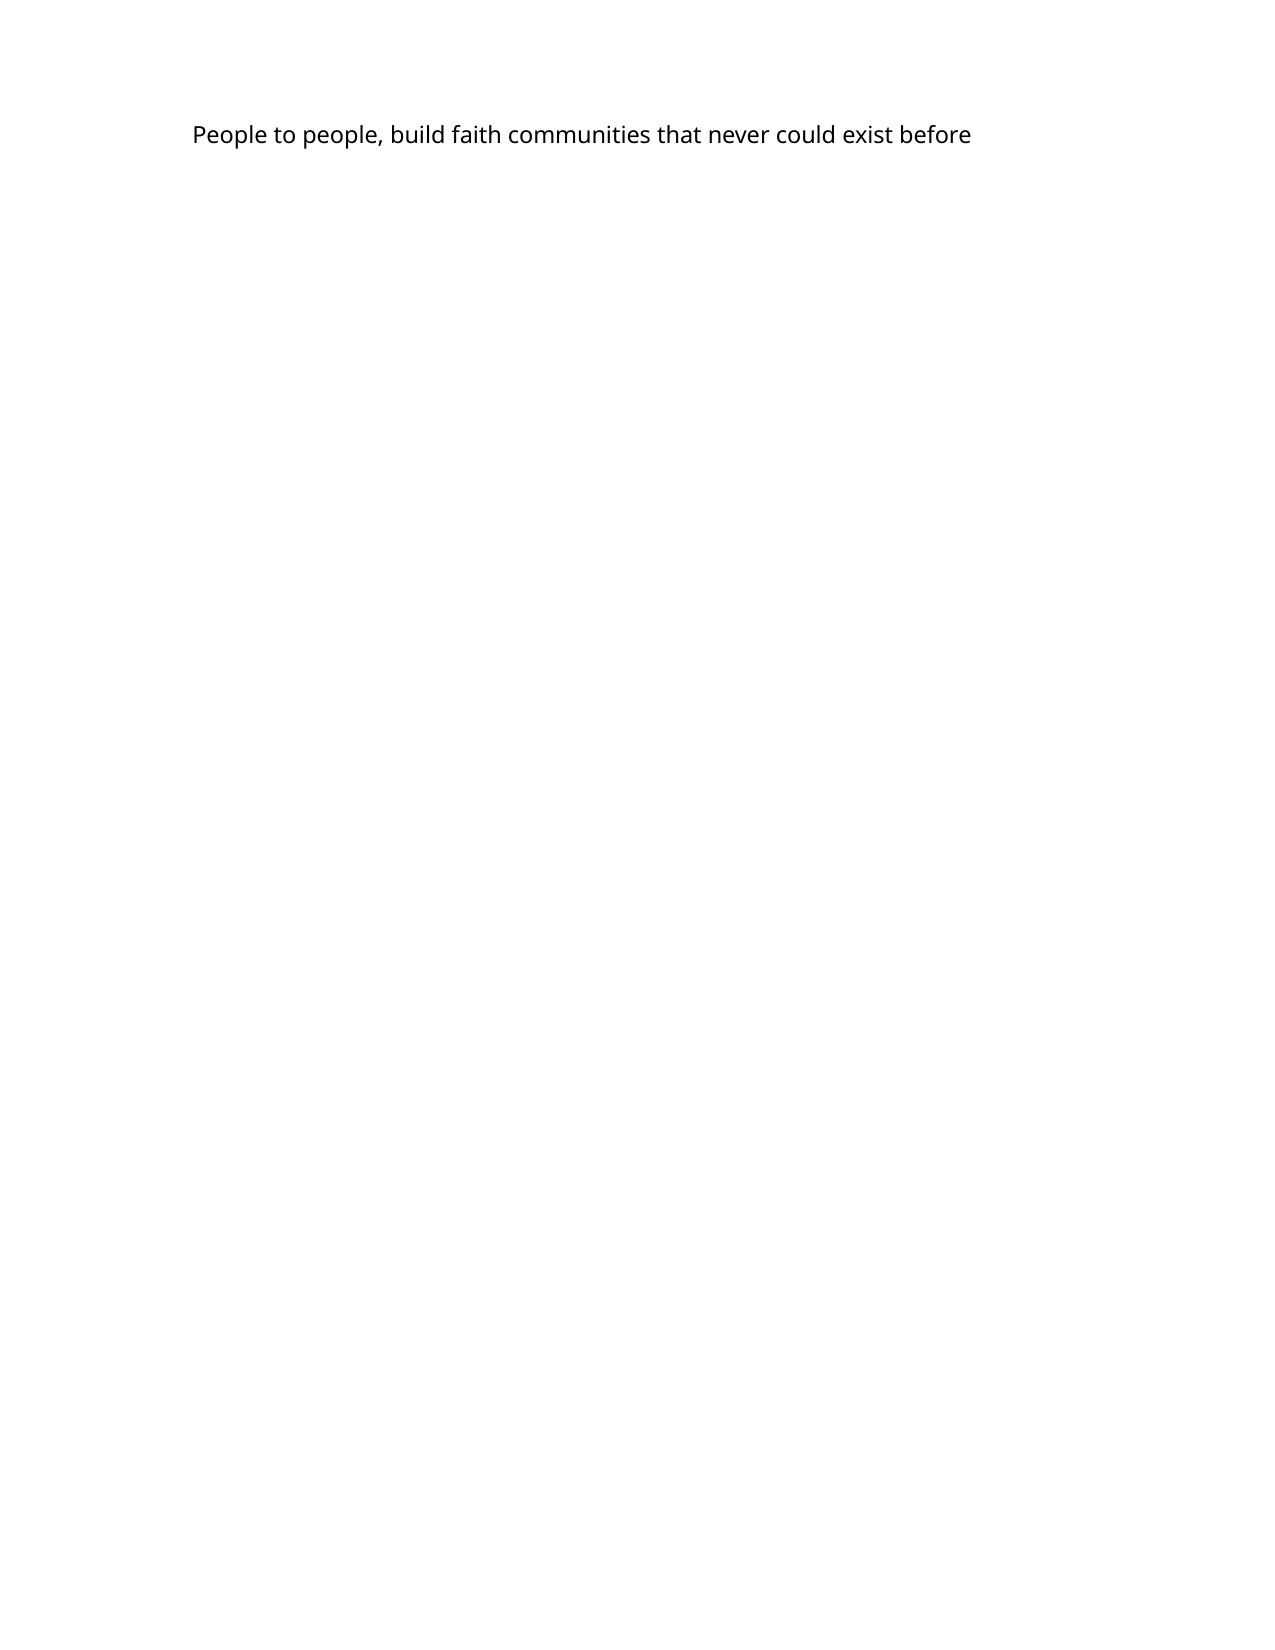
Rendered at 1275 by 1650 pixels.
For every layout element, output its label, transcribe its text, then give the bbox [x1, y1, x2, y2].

text People to people, build faith communities that never could exist before [118, 118, 1157, 150]
